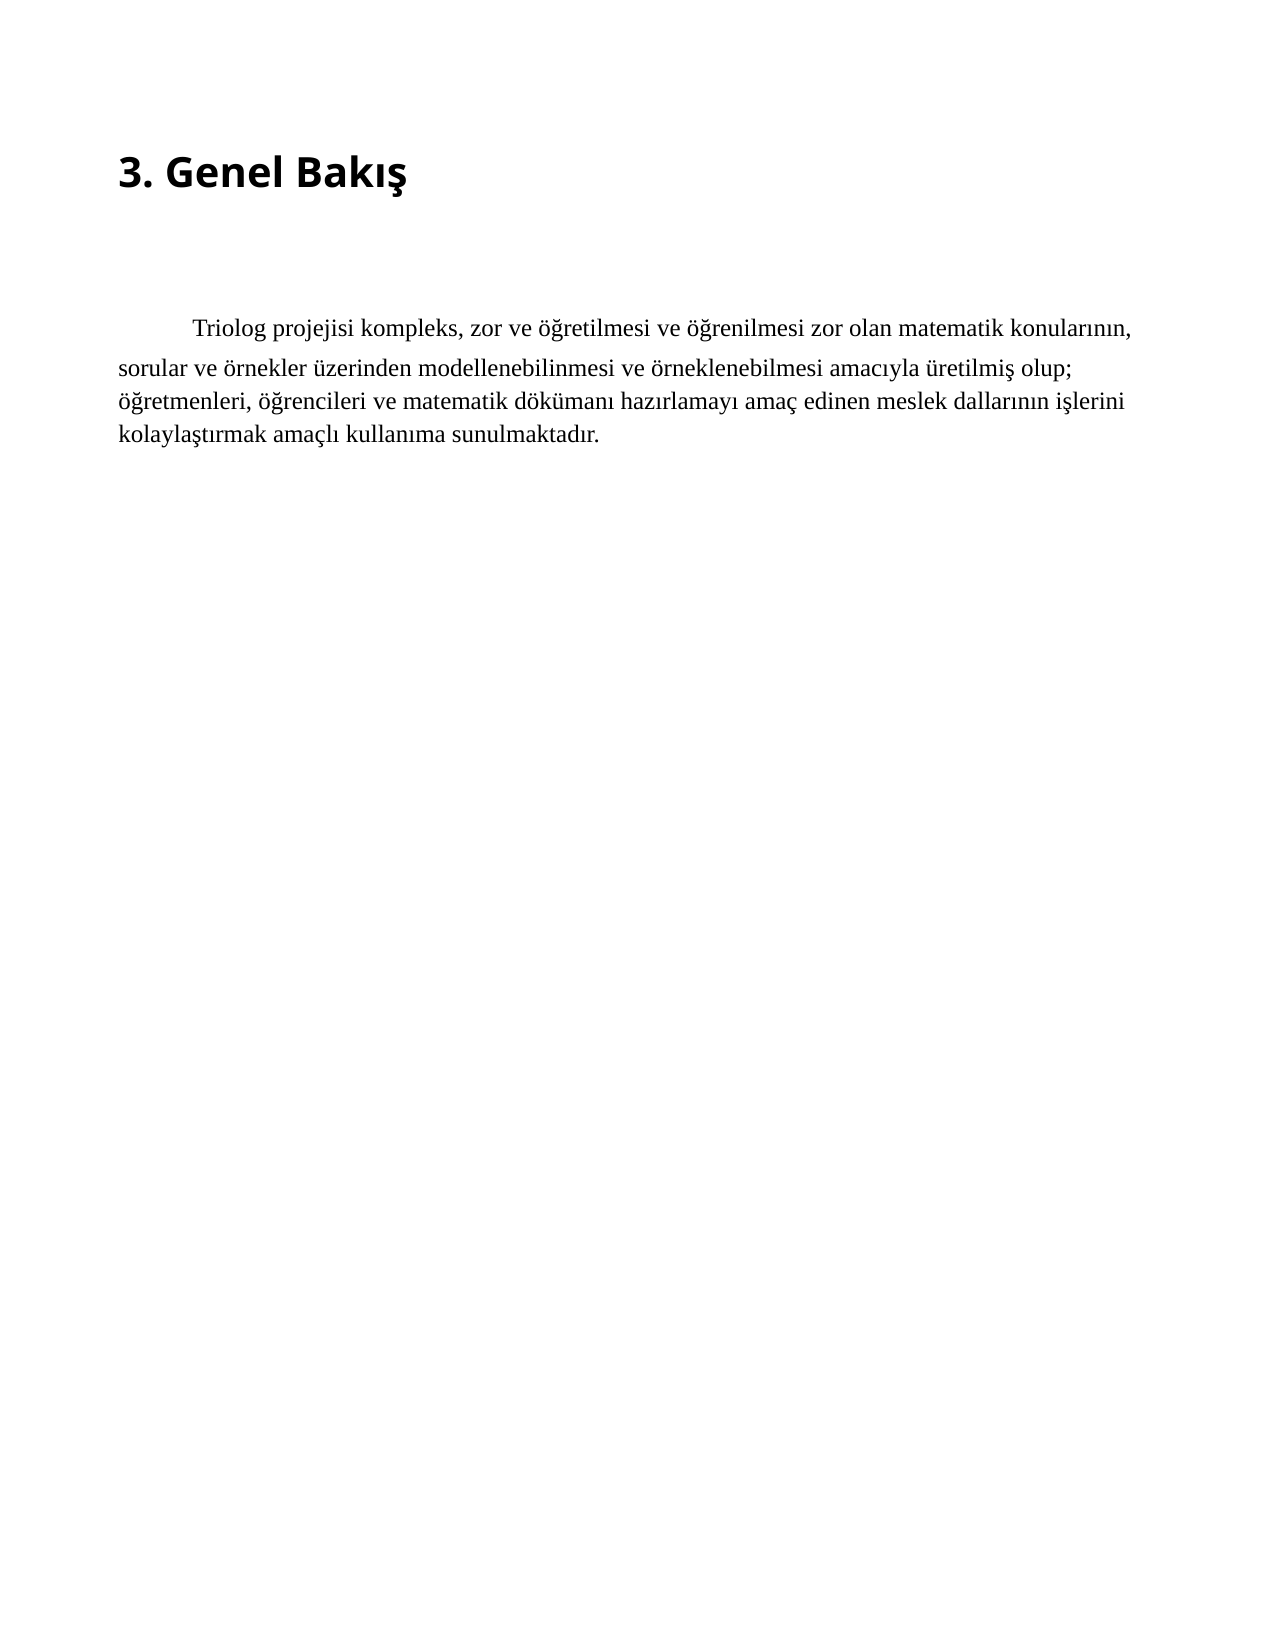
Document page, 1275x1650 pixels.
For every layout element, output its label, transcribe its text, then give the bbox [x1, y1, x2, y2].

text Triolog projejisi kompleks, zor ve öğretilmesi ve öğrenilmesi zor olan matematik konularının, sorular ve örnekler üzerinden modellenebilinmesi ve örneklenebilmesi amacıyla üretilmiş olup; öğretmenleri, öğrencileri ve matematik dökümanı hazırlamayı amaç edinen meslek dallarının işlerini kolaylaştırmak amaçlı kullanıma sunulmaktadır. [118, 292, 1157, 448]
subtitle 3. Genel Bakış [118, 143, 1157, 200]
